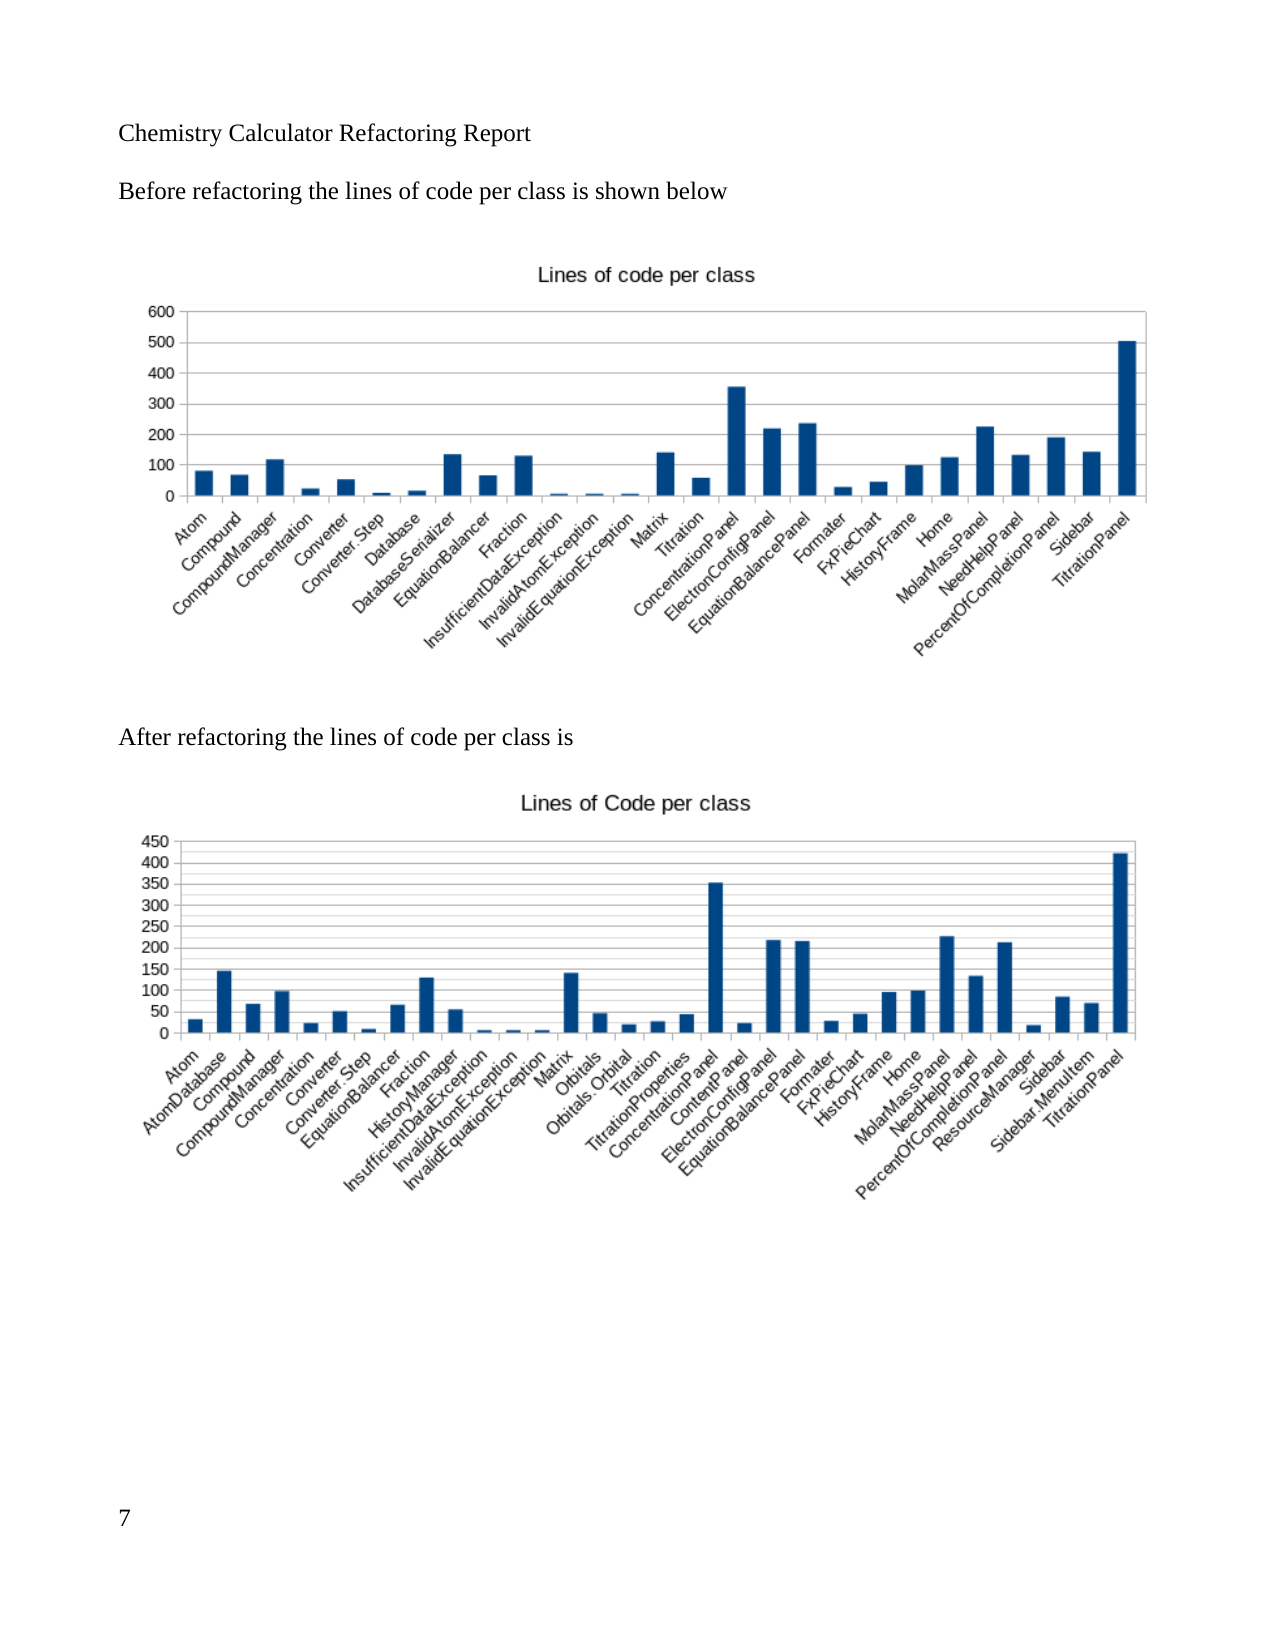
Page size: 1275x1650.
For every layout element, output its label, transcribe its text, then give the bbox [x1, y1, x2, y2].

picture [128, 242, 1167, 670]
text Before refactoring the lines of code per class is shown below [118, 176, 1157, 205]
picture [118, 769, 1157, 1214]
text After refactoring the lines of code per class is [118, 722, 1157, 750]
